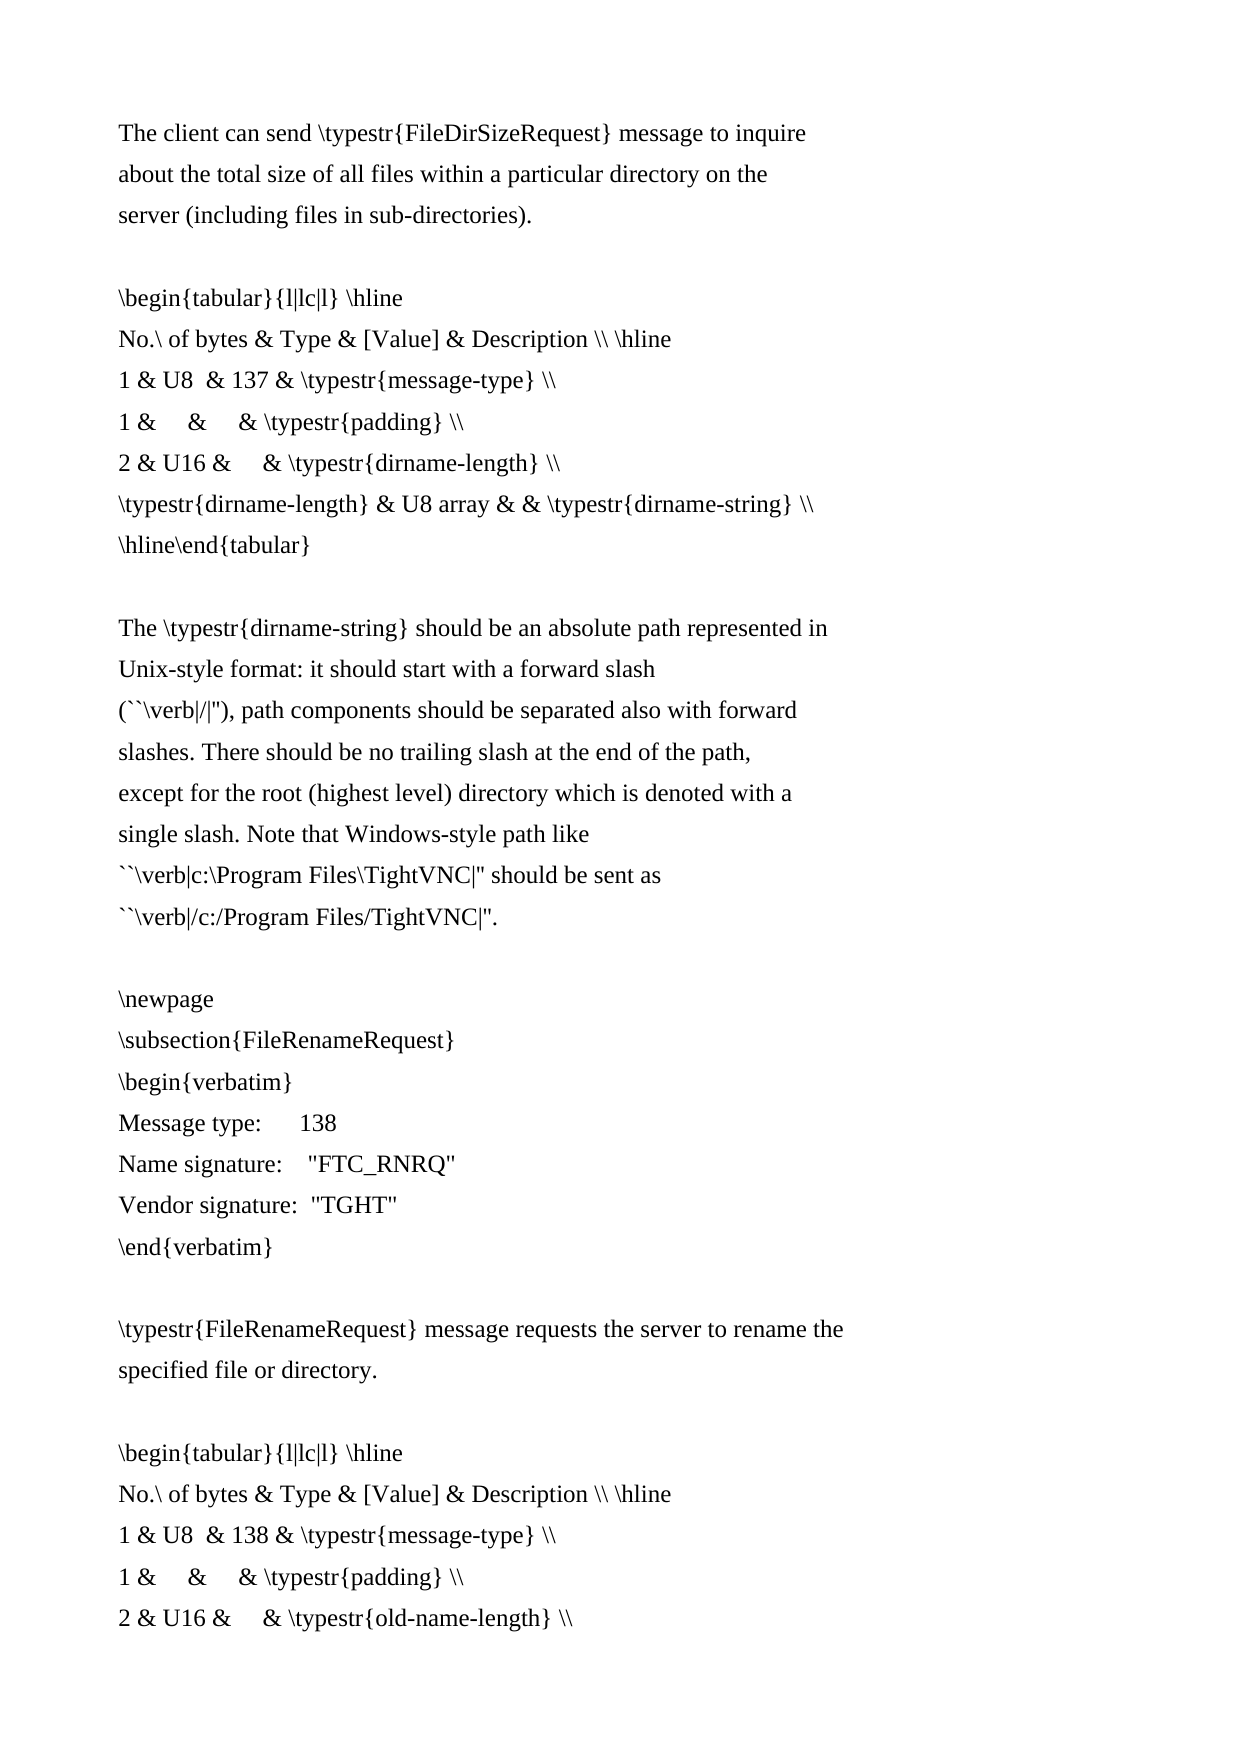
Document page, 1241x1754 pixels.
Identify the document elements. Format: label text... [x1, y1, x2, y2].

text about the total size of all files within a particular directory on the [118, 159, 1122, 188]
text 2 & U16 & & \typestr{old-name-length} \\ [118, 1603, 1122, 1632]
text 1 & & & \typestr{padding} \\ [118, 407, 1122, 436]
text \end{verbatim} [118, 1232, 1122, 1261]
text Unix-style format: it should start with a forward slash [118, 654, 1122, 683]
text \hline\end{tabular} [118, 531, 1122, 559]
text ``\verb|/c:/Program Files/TightVNC|''. [118, 902, 1122, 931]
text 1 & & & \typestr{padding} \\ [118, 1562, 1122, 1591]
text No.\ of bytes & Type & [Value] & Description \\ \hline [118, 324, 1122, 353]
text \begin{tabular}{l|lc|l} \hline [118, 1438, 1122, 1467]
text (``\verb|/|''), path components should be separated also with forward [118, 696, 1122, 724]
text \subsection{FileRenameRequest} [118, 1026, 1122, 1054]
text Message type: 138 [118, 1108, 1122, 1137]
text slashes. There should be no trailing slash at the end of the path, [118, 737, 1122, 766]
text \newpage [118, 984, 1122, 1013]
text \begin{verbatim} [118, 1067, 1122, 1096]
text \typestr{FileRenameRequest} message requests the server to rename the [118, 1314, 1122, 1343]
text 2 & U16 & & \typestr{dirname-length} \\ [118, 448, 1122, 477]
text 1 & U8 & 138 & \typestr{message-type} \\ [118, 1521, 1122, 1549]
text Name signature: "FTC_RNRQ" [118, 1149, 1122, 1178]
text except for the root (highest level) directory which is denoted with a [118, 778, 1122, 807]
text \begin{tabular}{l|lc|l} \hline [118, 283, 1122, 312]
text server (including files in sub-directories). [118, 201, 1122, 229]
text ``\verb|c:\Program Files\TightVNC|'' should be sent as [118, 861, 1122, 889]
text specified file or directory. [118, 1356, 1122, 1384]
text Vendor signature: "TGHT" [118, 1191, 1122, 1219]
text single slash. Note that Windows-style path like [118, 819, 1122, 848]
text \typestr{dirname-length} & U8 array & & \typestr{dirname-string} \\ [118, 489, 1122, 518]
text 1 & U8 & 137 & \typestr{message-type} \\ [118, 366, 1122, 394]
text The \typestr{dirname-string} should be an absolute path represented in [118, 613, 1122, 642]
text The client can send \typestr{FileDirSizeRequest} message to inquire [118, 118, 1122, 147]
text No.\ of bytes & Type & [Value] & Description \\ \hline [118, 1479, 1122, 1508]
